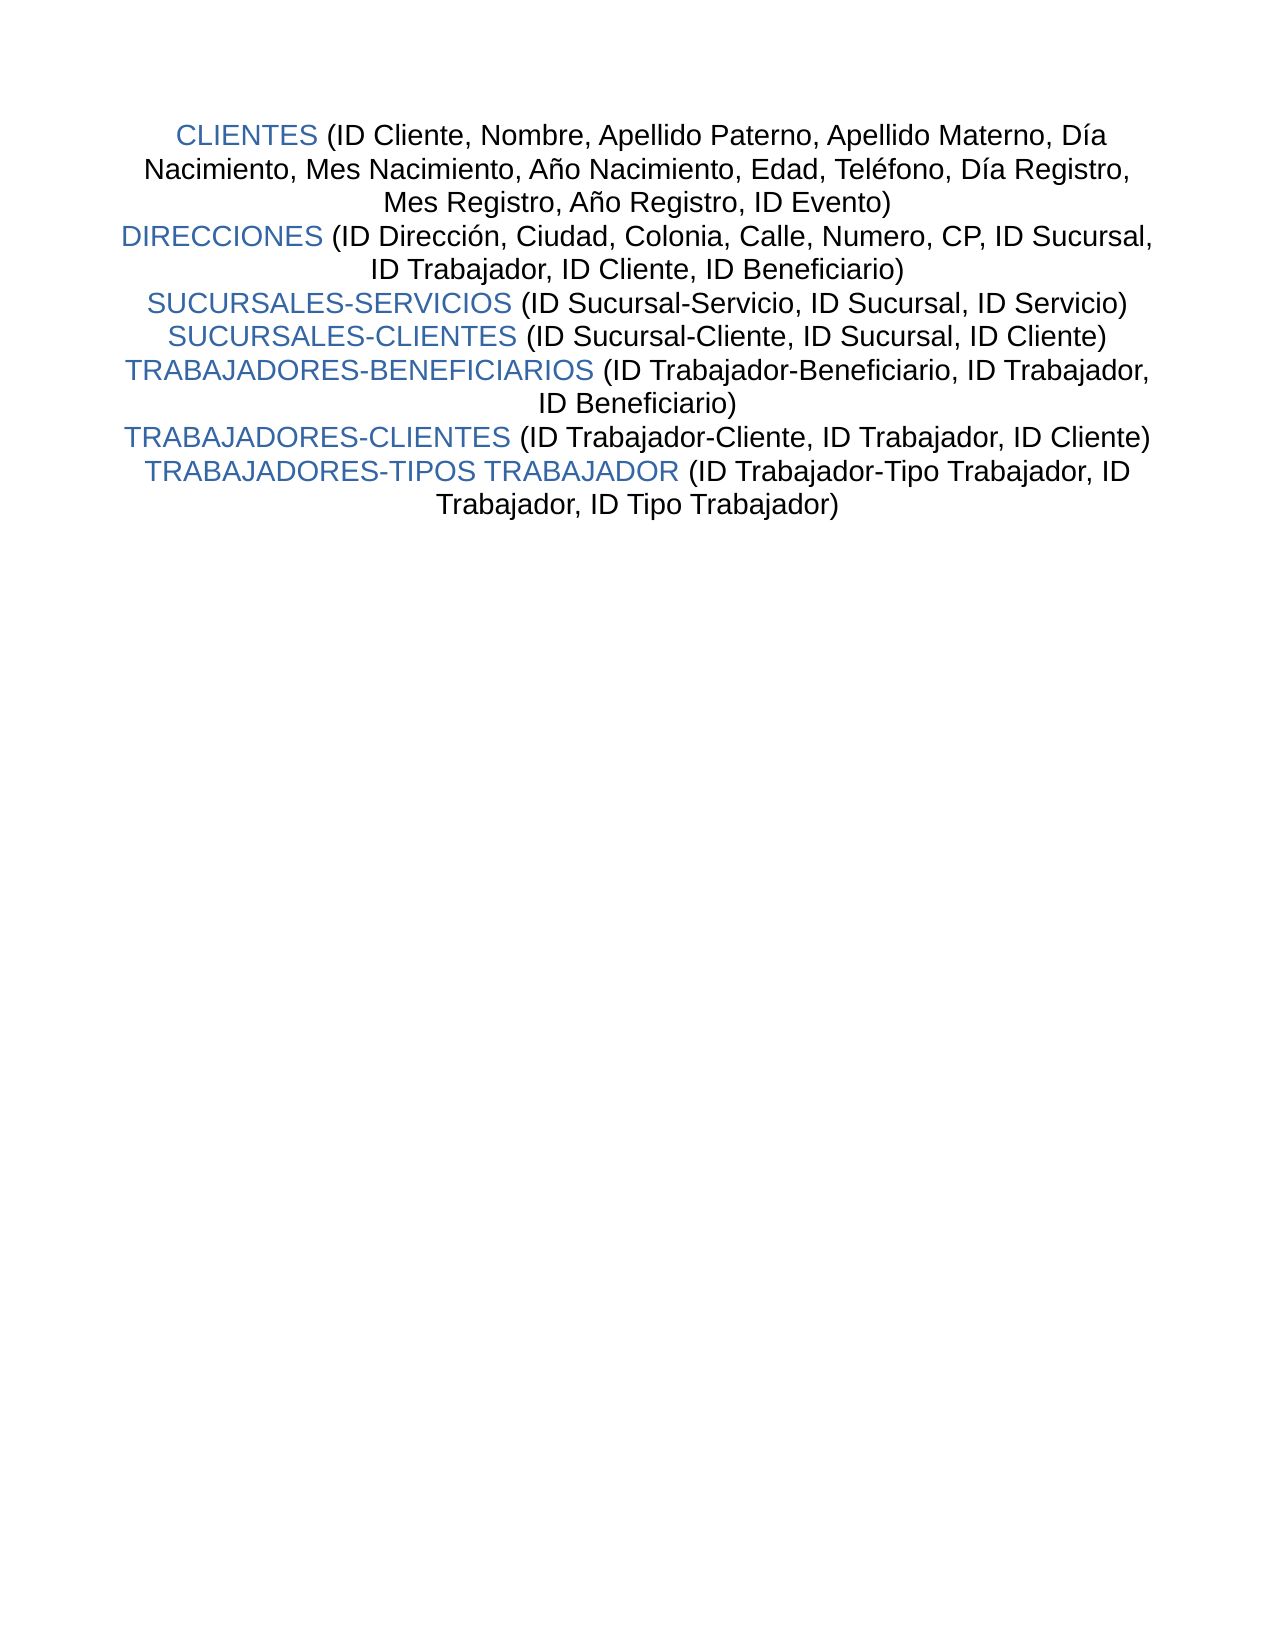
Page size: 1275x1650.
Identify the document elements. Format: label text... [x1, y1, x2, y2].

text TRABAJADORES-TIPOS TRABAJADOR (ID Trabajador-Tipo Trabajador, ID Trabajador, ID Tipo Trabajador) [118, 453, 1157, 521]
text TRABAJADORES-BENEFICIARIOS (ID Trabajador-Beneficiario, ID Trabajador, ID Beneficiario) [118, 353, 1157, 420]
text CLIENTES (ID Cliente, Nombre, Apellido Paterno, Apellido Materno, Día Nacimiento, Mes Nacimiento, Año Nacimiento, Edad, Teléfono, Día Registro, Mes Registro, Año Registro, ID Evento) [118, 118, 1157, 219]
text SUCURSALES-SERVICIOS (ID Sucursal-Servicio, ID Sucursal, ID Servicio) [118, 286, 1157, 319]
text SUCURSALES-CLIENTES (ID Sucursal-Cliente, ID Sucursal, ID Cliente) [118, 319, 1157, 353]
text DIRECCIONES (ID Dirección, Ciudad, Colonia, Calle, Numero, CP, ID Sucursal, ID Trabajador, ID Cliente, ID Beneficiario) [118, 219, 1157, 286]
text TRABAJADORES-CLIENTES (ID Trabajador-Cliente, ID Trabajador, ID Cliente) [118, 420, 1157, 453]
